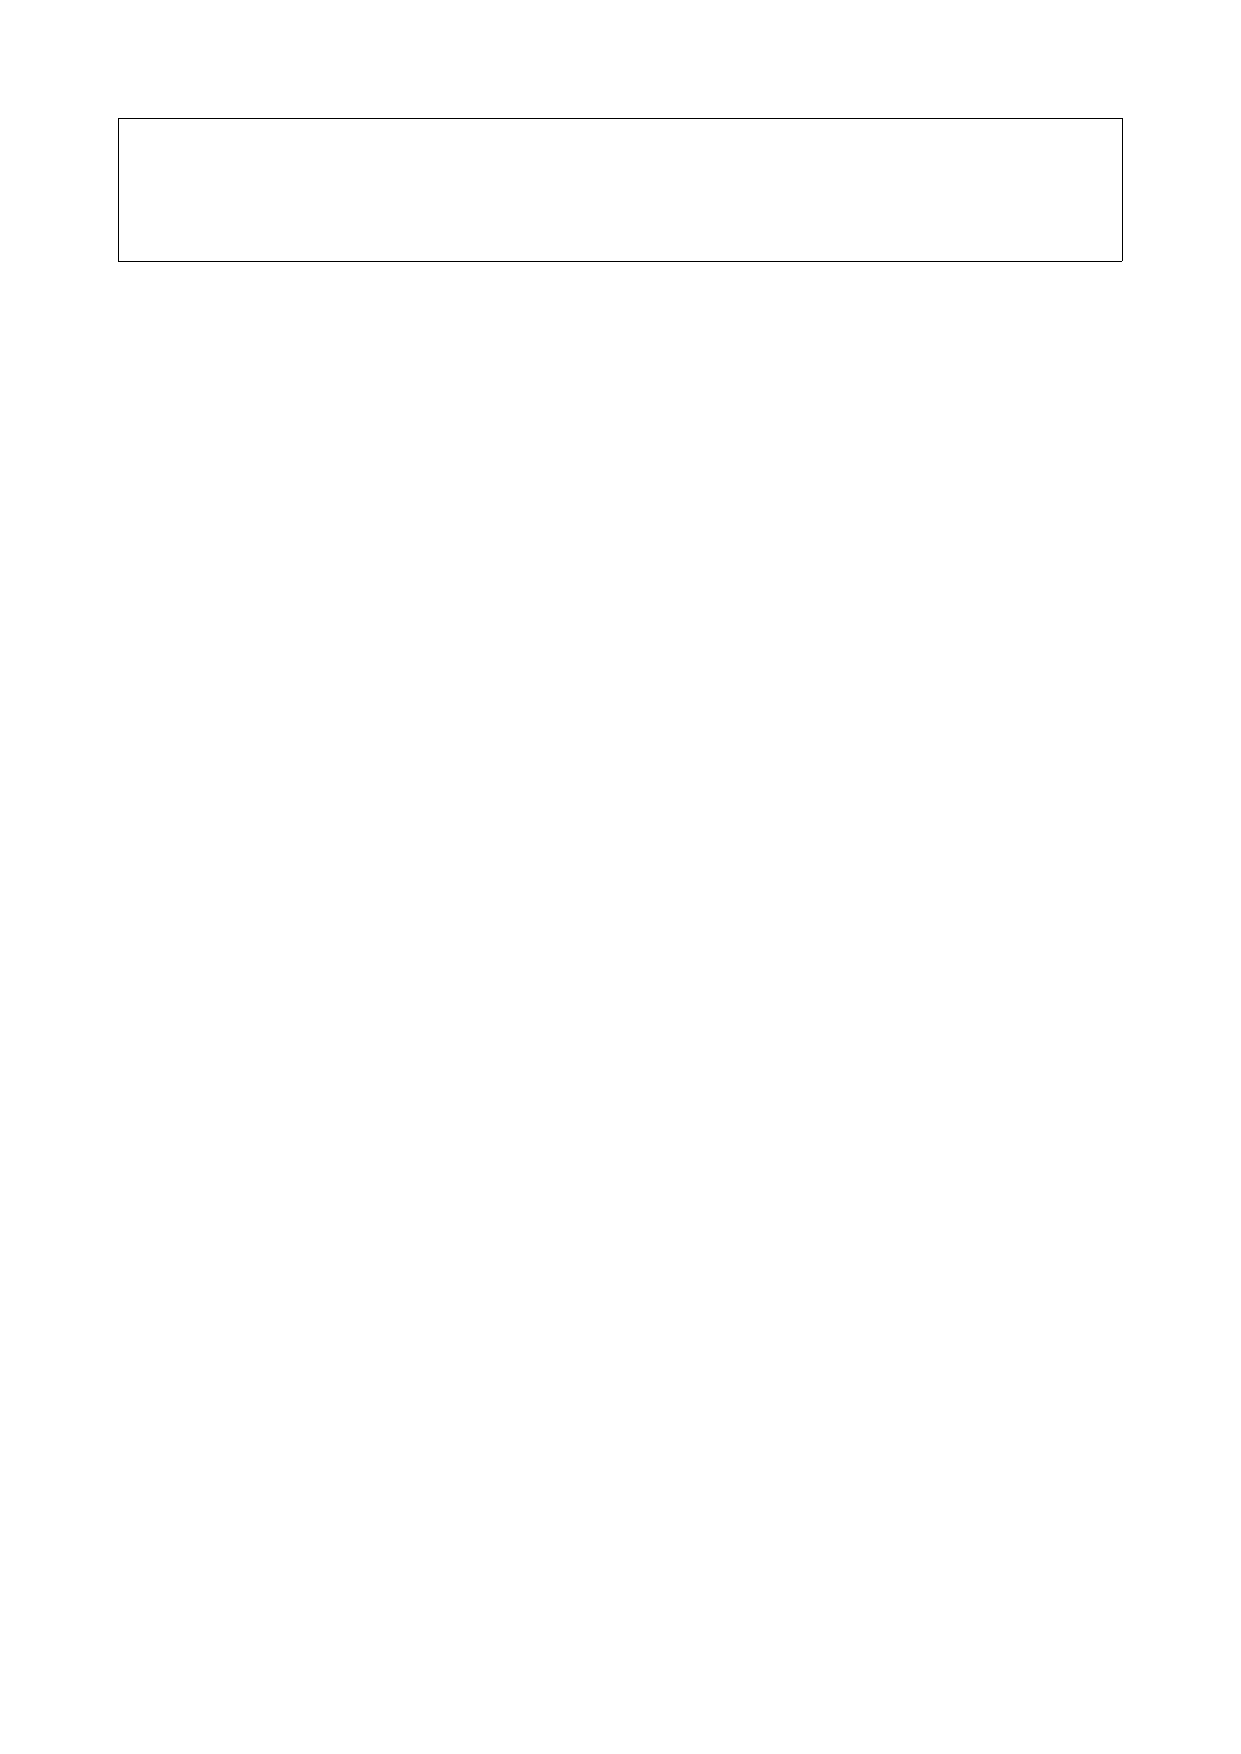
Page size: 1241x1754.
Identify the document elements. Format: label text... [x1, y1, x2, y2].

table_header *doGet是给get方式的http的请求做响应的 *doPost是给post方式的http的请求做响应的 */ public class HTTPServletDemo extends HttpServlet{ @Override public void init() throws ServletException { System.out.println("实例初始化"); } @Override protected void doGet(HttpServletRequest req, HttpServletResponse resp) throws ServletException, IOException { System.out.println("doget方法被调用"); resp.getOutputStream().write("doget方法被调用".getBytes()); } @Override protected void doPost(HttpServletRequest req, HttpServletResponse resp) throws ServletException, IOException { System.out.println("dopost被调用"); doGet(req, resp); } [119, 119, 1122, 261]
